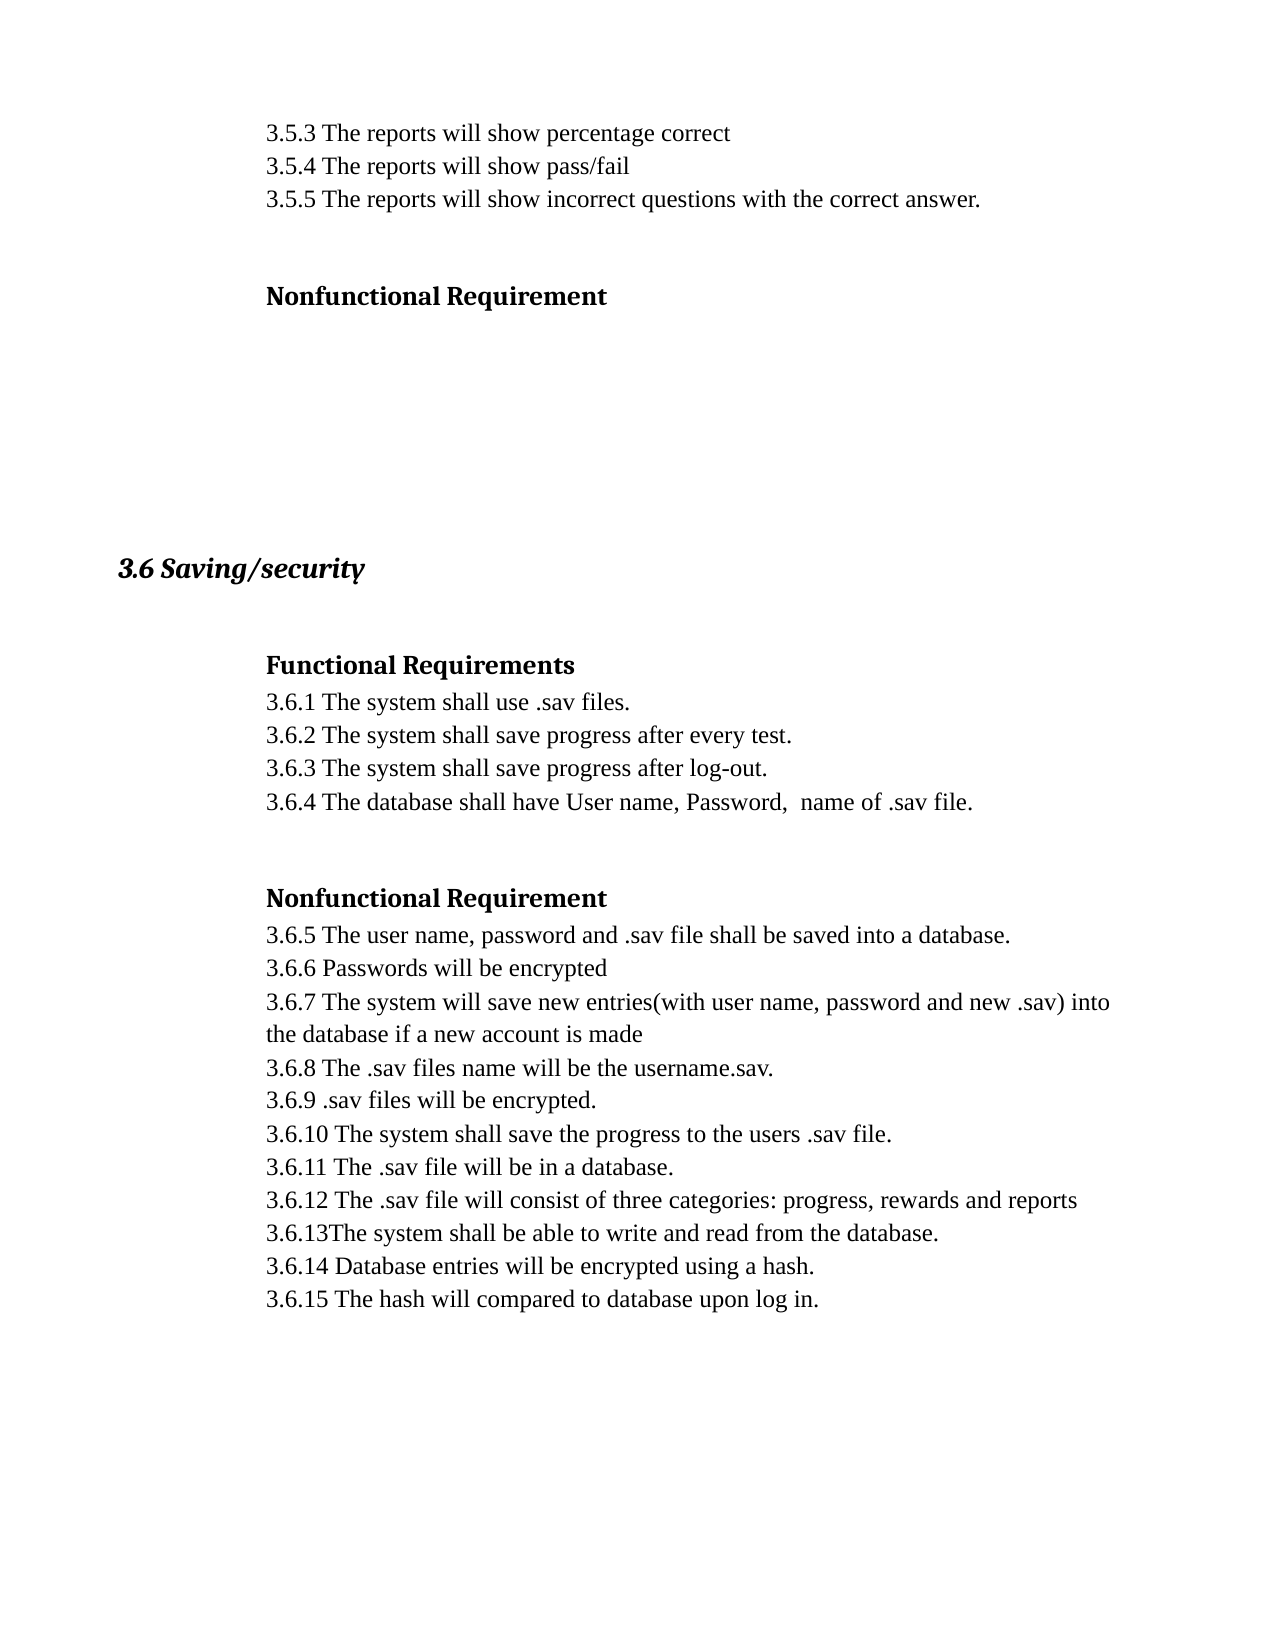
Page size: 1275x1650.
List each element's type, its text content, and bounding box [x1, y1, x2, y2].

text 3.6.5 The user name, password and .sav file shall be saved into a database. [192, 921, 1157, 949]
text 3.6.15 The hash will compared to database upon log in. [118, 1284, 1157, 1312]
text 3.6.9 .sav files will be encrypted. [118, 1086, 1157, 1114]
text 3.6.4 The database shall have User name, Password, name of .sav file. [118, 787, 1157, 815]
text 3.6.13The system shall be able to write and read from the database. [192, 1218, 1157, 1246]
text 3.6.12 The .sav file will consist of three categories: progress, rewards and reports [118, 1185, 1157, 1213]
text 3.6.7 The system will save new entries(with user name, password and new .sav) into the database if a new account is made [118, 987, 1157, 1048]
text 3.6.11 The .sav file will be in a database. [118, 1152, 1157, 1180]
text 3.5.5 The reports will show incorrect questions with the correct answer. [118, 184, 1157, 213]
subtitle Nonfunctional Requirement [118, 281, 1157, 312]
text 3.5.4 The reports will show pass/fail [118, 151, 1157, 180]
text 3.6.14 Database entries will be encrypted using a hash. [118, 1251, 1157, 1279]
text 3.6.6 Passwords will be encrypted [118, 953, 1157, 982]
subtitle Functional Requirements [118, 650, 1157, 681]
subtitle 3.6 Saving/security [118, 552, 1157, 586]
text 3.6.2 The system shall save progress after every test. [118, 721, 1157, 749]
text 3.5.3 The reports will show percentage correct [118, 118, 1157, 147]
text 3.6.1 The system shall use .sav files. [192, 687, 1157, 716]
text 3.6.8 The .sav files name will be the username.sav. [192, 1053, 1157, 1081]
text 3.6.3 The system shall save progress after log-out. [118, 753, 1157, 782]
subtitle Nonfunctional Requirement [118, 883, 1157, 914]
text 3.6.10 The system shall save the progress to the users .sav file. [118, 1119, 1157, 1147]
